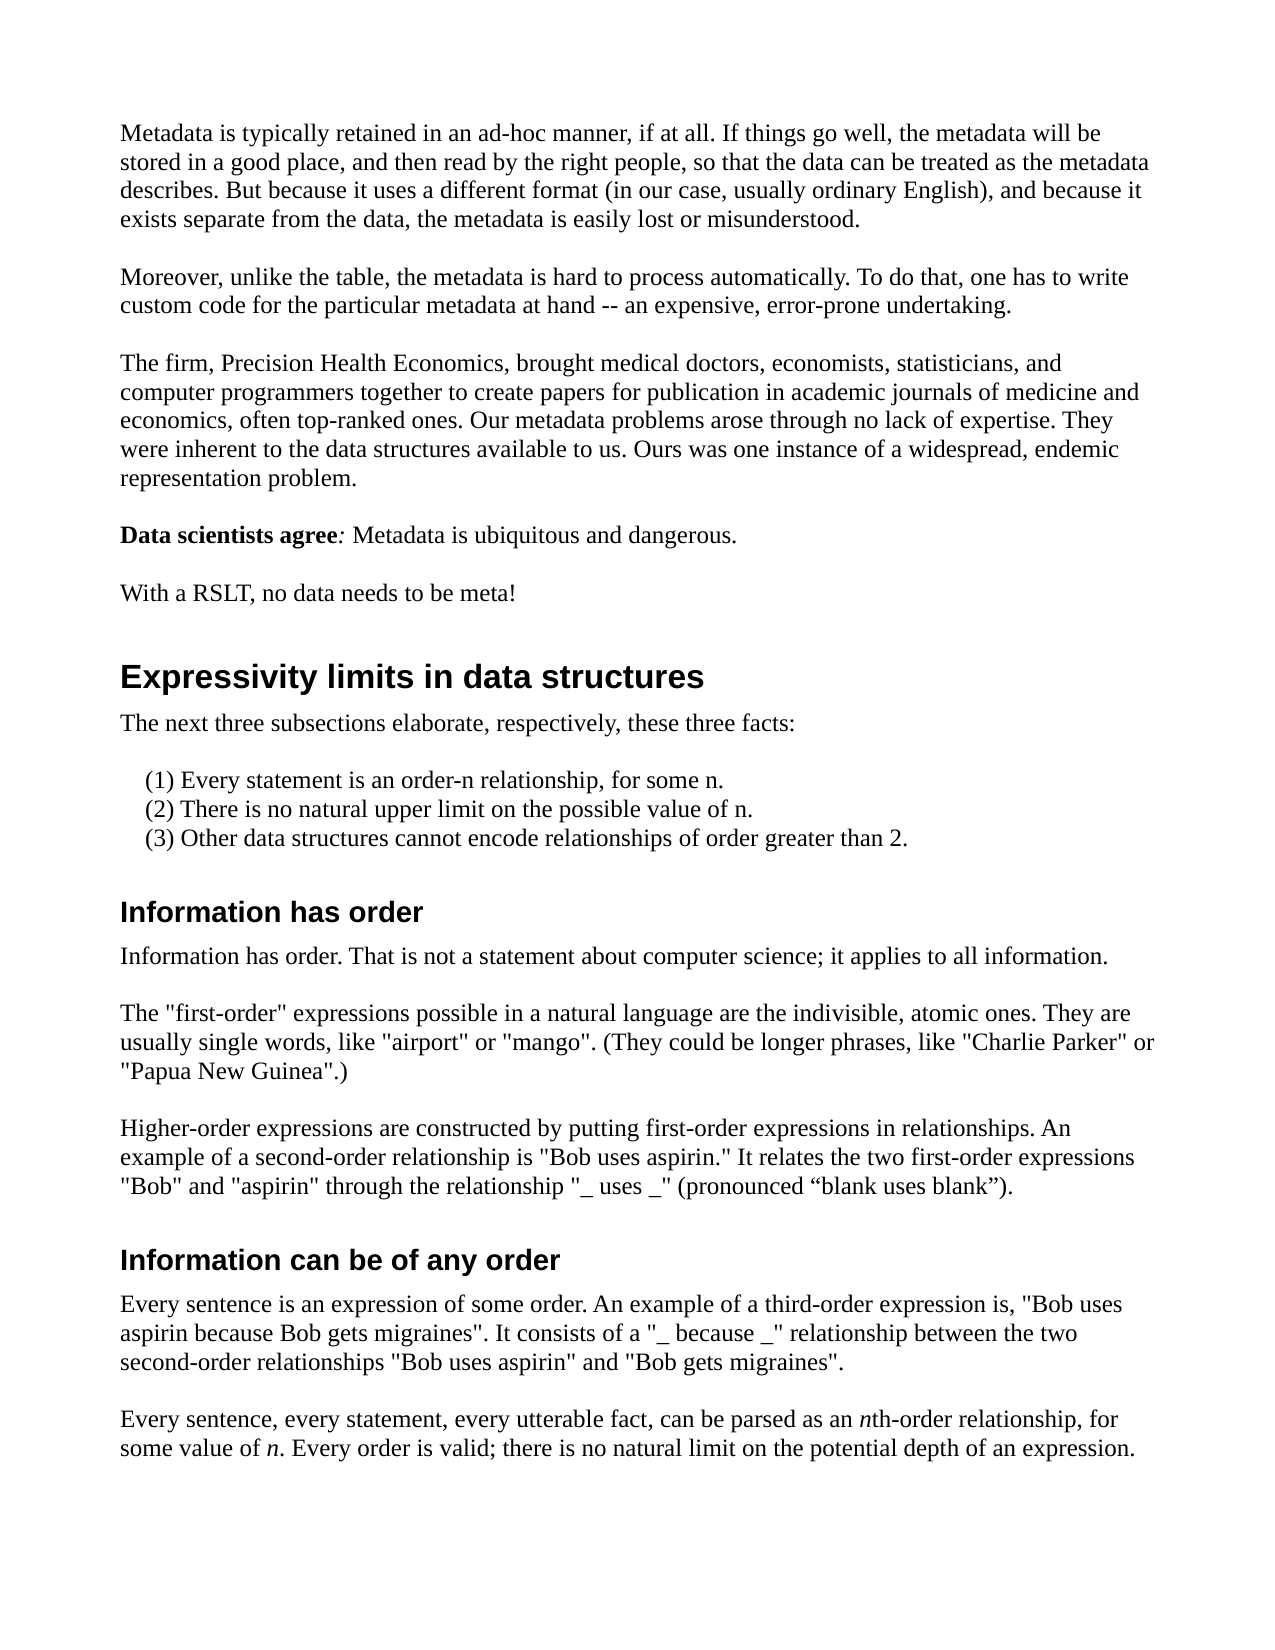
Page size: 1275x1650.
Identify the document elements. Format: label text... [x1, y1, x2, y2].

text Information has order. That is not a statement about computer science; it applies to all information. [120, 941, 1155, 970]
text Every sentence, every statement, every utterable fact, can be parsed as an nth-order relationship, for some value of n. Every order is valid; there is no natural limit on the potential depth of an expression. [120, 1404, 1155, 1462]
text Metadata is typically retained in an ad-hoc manner, if at all. If things go well, the metadata will be stored in a good place, and then read by the right people, so that the data can be treated as the metadata describes. But because it uses a different format (in our case, usually ordinary English), and because it exists separate from the data, the metadata is easily lost or misunderstood. [120, 118, 1155, 233]
text (1) Every statement is an order-n relationship, for some n. [120, 765, 1155, 794]
text Higher-order expressions are constructed by putting first-order expressions in relationships. An example of a second-order relationship is "Bob uses aspirin." It relates the two first-order expressions "Bob" and "aspirin" through the relationship "_ uses _" (pronounced “blank uses blank”). [120, 1113, 1155, 1200]
text (3) Other data structures cannot encode relationships of order greater than 2. [120, 823, 1155, 851]
text Data scientists agree: Metadata is ubiquitous and dangerous. [120, 521, 1155, 549]
text With a RSLT, no data needs to be meta! [120, 578, 1155, 607]
subtitle Information has order [120, 895, 1155, 928]
text The "first-order" expressions possible in a natural language are the indivisible, atomic ones. They are usually single words, like "airport" or "mango". (They could be longer phrases, like "Charlie Parker" or "Papua New Guinea".) [120, 998, 1155, 1085]
subtitle Expressivity limits in data structures [120, 656, 1155, 695]
text The firm, Precision Health Economics, brought medical doctors, economists, statisticians, and computer programmers together to create papers for publication in academic journals of medicine and economics, often top-ranked ones. Our metadata problems arose through no lack of expertise. They were inherent to the data structures available to us. Ours was one instance of a widespread, endemic representation problem. [120, 348, 1155, 492]
subtitle Information can be of any order [120, 1243, 1155, 1277]
text The next three subsections elaborate, respectively, these three facts: [120, 708, 1155, 736]
text Moreover, unlike the table, the metadata is hard to process automatically. To do that, one has to write custom code for the particular metadata at hand -- an expensive, error-prone undertaking. [120, 262, 1155, 319]
text (2) There is no natural upper limit on the possible value of n. [120, 794, 1155, 823]
text Every sentence is an expression of some order. An example of a third-order expression is, "Bob uses aspirin because Bob gets migraines". It consists of a "_ because _" relationship between the two second-order relationships "Bob uses aspirin" and "Bob gets migraines". [120, 1289, 1155, 1376]
